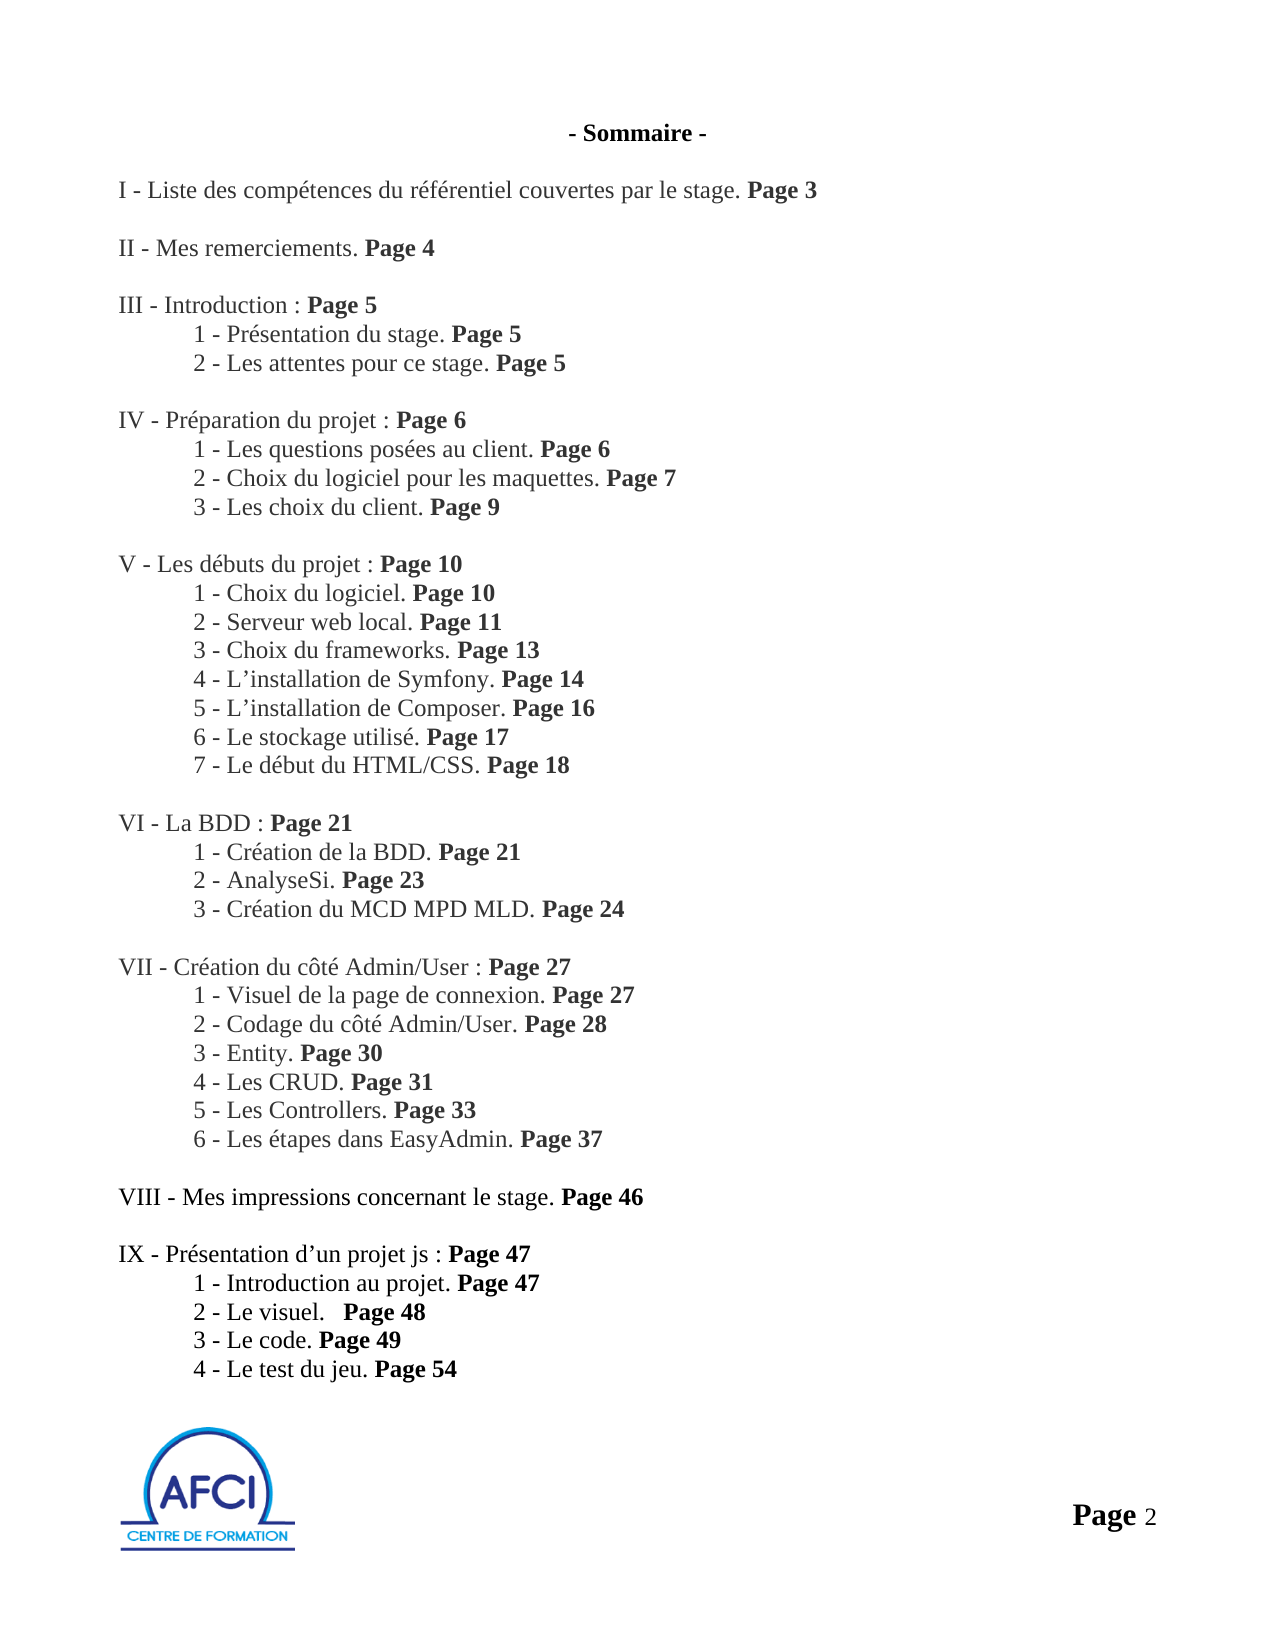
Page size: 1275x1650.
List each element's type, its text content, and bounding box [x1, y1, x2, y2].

text 1 - Visuel de la page de connexion. Page 27 [118, 981, 1157, 1009]
text 3 - Choix du frameworks. Page 13 [118, 636, 1157, 664]
text 1 - Les questions posées au client. Page 6 [118, 434, 1157, 463]
text 4 - Le test du jeu. Page 54 [118, 1354, 1157, 1383]
text 2 - Codage du côté Admin/User. Page 28 [118, 1009, 1157, 1038]
text 3 - Le code. Page 49 [118, 1326, 1157, 1354]
text 4 - Les CRUD. Page 31 [118, 1067, 1157, 1096]
text IV - Préparation du projet : Page 6 [118, 406, 1157, 434]
text V - Les débuts du projet : Page 10 [118, 549, 1157, 578]
text VIII - Mes impressions concernant le stage. Page 46 [118, 1182, 1157, 1211]
text 6 - Les étapes dans EasyAdmin. Page 37 [118, 1124, 1157, 1153]
text 1 - Création de la BDD. Page 21 [118, 837, 1157, 866]
text 3 - Entity. Page 30 [118, 1038, 1157, 1067]
text 2 - Serveur web local. Page 11 [118, 607, 1157, 636]
text 3 - Création du MCD MPD MLD. Page 24 [118, 894, 1157, 923]
text 4 - L’installation de Symfony. Page 14 [118, 664, 1157, 693]
picture [120, 1427, 295, 1551]
text II - Mes remerciements. Page 4 [118, 233, 1157, 262]
text 7 - Le début du HTML/CSS. Page 18 [118, 751, 1157, 779]
text III - Introduction : Page 5 [118, 291, 1157, 319]
text 6 - Le stockage utilisé. Page 17 [118, 722, 1157, 751]
text 1 - Présentation du stage. Page 5 [118, 319, 1157, 348]
text 1 - Introduction au projet. Page 47 [118, 1268, 1157, 1297]
text 5 - L’installation de Composer. Page 16 [118, 693, 1157, 722]
text 2 - Choix du logiciel pour les maquettes. Page 7 [118, 463, 1157, 492]
text 2 - Les attentes pour ce stage. Page 5 [118, 348, 1157, 377]
text 3 - Les choix du client. Page 9 [118, 492, 1157, 521]
text 2 - AnalyseSi. Page 23 [118, 866, 1157, 894]
text - Sommaire - [118, 118, 1157, 147]
text 5 - Les Controllers. Page 33 [118, 1096, 1157, 1124]
text I - Liste des compétences du référentiel couvertes par le stage. Page 3 [118, 176, 1157, 204]
text VII - Création du côté Admin/User : Page 27 [118, 952, 1157, 981]
text 2 - Le visuel. Page 48 [118, 1297, 1157, 1326]
text 1 - Choix du logiciel. Page 10 [118, 578, 1157, 607]
text VI - La BDD : Page 21 [118, 808, 1157, 837]
text IX - Présentation d’un projet js : Page 47 [118, 1239, 1157, 1268]
